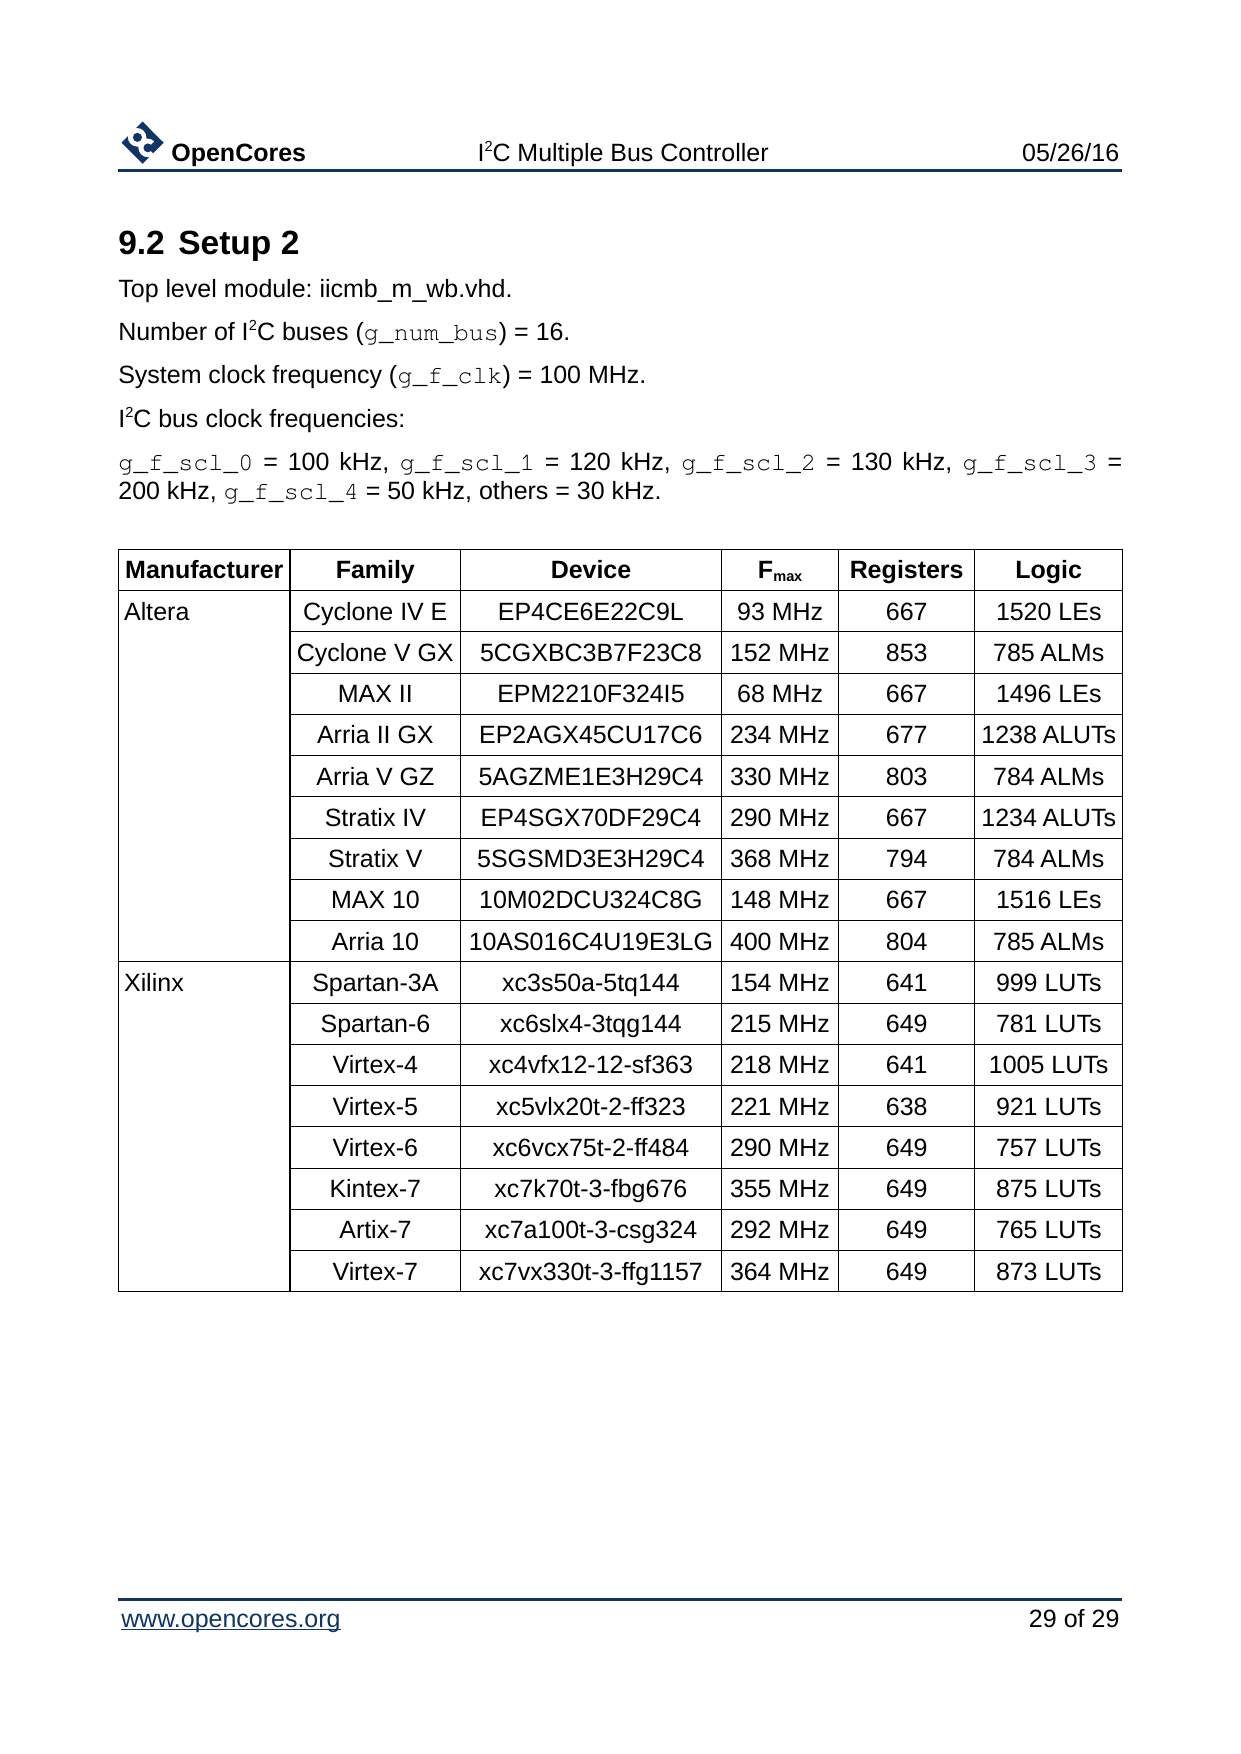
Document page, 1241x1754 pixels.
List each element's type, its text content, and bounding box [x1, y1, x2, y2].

table_cell xc6vcx75t-2-ff484 [461, 1127, 721, 1167]
table_cell 364 MHz [722, 1251, 838, 1291]
table_cell 215 MHz [722, 1004, 838, 1044]
table_cell 330 MHz [722, 756, 838, 796]
table_cell Arria 10 [291, 921, 460, 961]
table_cell 368 MHz [722, 839, 838, 879]
table_cell 785 ALMs [975, 921, 1122, 961]
table_cell 5CGXBC3B7F23C8 [461, 632, 721, 672]
table_cell 93 MHz [722, 591, 838, 631]
table_cell 649 [839, 1169, 974, 1209]
table_cell EP2AGX45CU17C6 [461, 715, 721, 755]
table_header Registers [839, 550, 974, 590]
table_cell 784 ALMs [975, 839, 1122, 879]
table_cell 873 LUTs [975, 1251, 1122, 1291]
text Top level module: iicmb_m_wb.vhd. [118, 274, 1122, 302]
table_cell 781 LUTs [975, 1004, 1122, 1044]
table_cell 148 MHz [722, 880, 838, 920]
table_cell 638 [839, 1086, 974, 1126]
table_header Logic [975, 550, 1122, 590]
table_cell 804 [839, 921, 974, 961]
table_cell 68 MHz [722, 674, 838, 714]
table_cell 921 LUTs [975, 1086, 1122, 1126]
table_cell 1496 LEs [975, 674, 1122, 714]
table_cell 999 LUTs [975, 962, 1122, 1002]
table_cell 649 [839, 1127, 974, 1167]
table_cell 803 [839, 756, 974, 796]
table_cell 1234 ALUTs [975, 797, 1122, 837]
table_cell 649 [839, 1251, 974, 1291]
table_cell xc5vlx20t-2-ff323 [461, 1086, 721, 1126]
table_cell Virtex-5 [291, 1086, 460, 1126]
text System clock frequency (g_f_clk) = 100 MHz. [118, 360, 1122, 389]
table_cell Cyclone IV E [291, 591, 460, 631]
table_cell xc4vfx12-12-sf363 [461, 1045, 721, 1085]
table_cell Artix-7 [291, 1210, 460, 1250]
table_cell 221 MHz [722, 1086, 838, 1126]
table_cell 290 MHz [722, 1127, 838, 1167]
table_cell xc6slx4-3tqg144 [461, 1004, 721, 1044]
table_header Manufacturer [119, 550, 289, 590]
table_cell 5AGZME1E3H29C4 [461, 756, 721, 796]
table_cell 1238 ALUTs [975, 715, 1122, 755]
table_cell 765 LUTs [975, 1210, 1122, 1250]
table_cell Virtex-4 [291, 1045, 460, 1085]
table_cell 875 LUTs [975, 1169, 1122, 1209]
table_cell xc3s50a-5tq144 [461, 962, 721, 1002]
subtitle Setup 2 [118, 223, 1122, 261]
table_cell 5SGSMD3E3H29C4 [461, 839, 721, 879]
table_cell 667 [839, 880, 974, 920]
table_cell MAX II [291, 674, 460, 714]
table_cell 400 MHz [722, 921, 838, 961]
table_cell Virtex-6 [291, 1127, 460, 1167]
table_cell 10AS016C4U19E3LG [461, 921, 721, 961]
table_cell Virtex-7 [291, 1251, 460, 1291]
table_cell 784 ALMs [975, 756, 1122, 796]
table_cell 853 [839, 632, 974, 672]
table_cell 667 [839, 674, 974, 714]
table_cell 154 MHz [722, 962, 838, 1002]
table_cell 677 [839, 715, 974, 755]
table_header Device [461, 550, 721, 590]
table_cell 1520 LEs [975, 591, 1122, 631]
table_cell 794 [839, 839, 974, 879]
table_cell 292 MHz [722, 1210, 838, 1250]
table_header Family [291, 550, 460, 590]
table_cell Kintex-7 [291, 1169, 460, 1209]
table_cell MAX 10 [291, 880, 460, 920]
table_cell 649 [839, 1210, 974, 1250]
table_cell 785 ALMs [975, 632, 1122, 672]
table_cell 667 [839, 591, 974, 631]
table_cell 218 MHz [722, 1045, 838, 1085]
text g_f_scl_0 = 100 kHz, g_f_scl_1 = 120 kHz, g_f_scl_2 = 130 kHz, g_f_scl_3 = 200 kHz, g_f_scl_4 = 50 kHz, others = 30 kHz. [118, 447, 1122, 504]
table_cell 641 [839, 1045, 974, 1085]
table_cell 290 MHz [722, 797, 838, 837]
table_cell 757 LUTs [975, 1127, 1122, 1167]
table_cell EPM2210F324I5 [461, 674, 721, 714]
table_cell 641 [839, 962, 974, 1002]
table_cell Xilinx [119, 962, 289, 1291]
table_cell xc7a100t-3-csg324 [461, 1210, 721, 1250]
table_cell 234 MHz [722, 715, 838, 755]
table_cell Stratix V [291, 839, 460, 879]
table_cell 649 [839, 1004, 974, 1044]
table_cell 10M02DCU324C8G [461, 880, 721, 920]
table_cell xc7vx330t-3-ffg1157 [461, 1251, 721, 1291]
text Number of I2C buses (g_num_bus) = 16. [118, 317, 1122, 346]
table_cell Spartan-3A [291, 962, 460, 1002]
text I2C bus clock frequencies: [118, 404, 1122, 432]
table_header Fmax [722, 550, 838, 590]
table_cell xc7k70t-3-fbg676 [461, 1169, 721, 1209]
table_cell 1005 LUTs [975, 1045, 1122, 1085]
table_cell 152 MHz [722, 632, 838, 672]
table_cell Arria II GX [291, 715, 460, 755]
table_cell EP4SGX70DF29C4 [461, 797, 721, 837]
table_cell Cyclone V GX [291, 632, 460, 672]
table_cell 355 MHz [722, 1169, 838, 1209]
table_cell 1516 LEs [975, 880, 1122, 920]
table_cell Arria V GZ [291, 756, 460, 796]
table_cell Altera [119, 591, 289, 961]
table_cell 667 [839, 797, 974, 837]
table_cell Stratix IV [291, 797, 460, 837]
table_cell EP4CE6E22C9L [461, 591, 721, 631]
table_cell Spartan-6 [291, 1004, 460, 1044]
